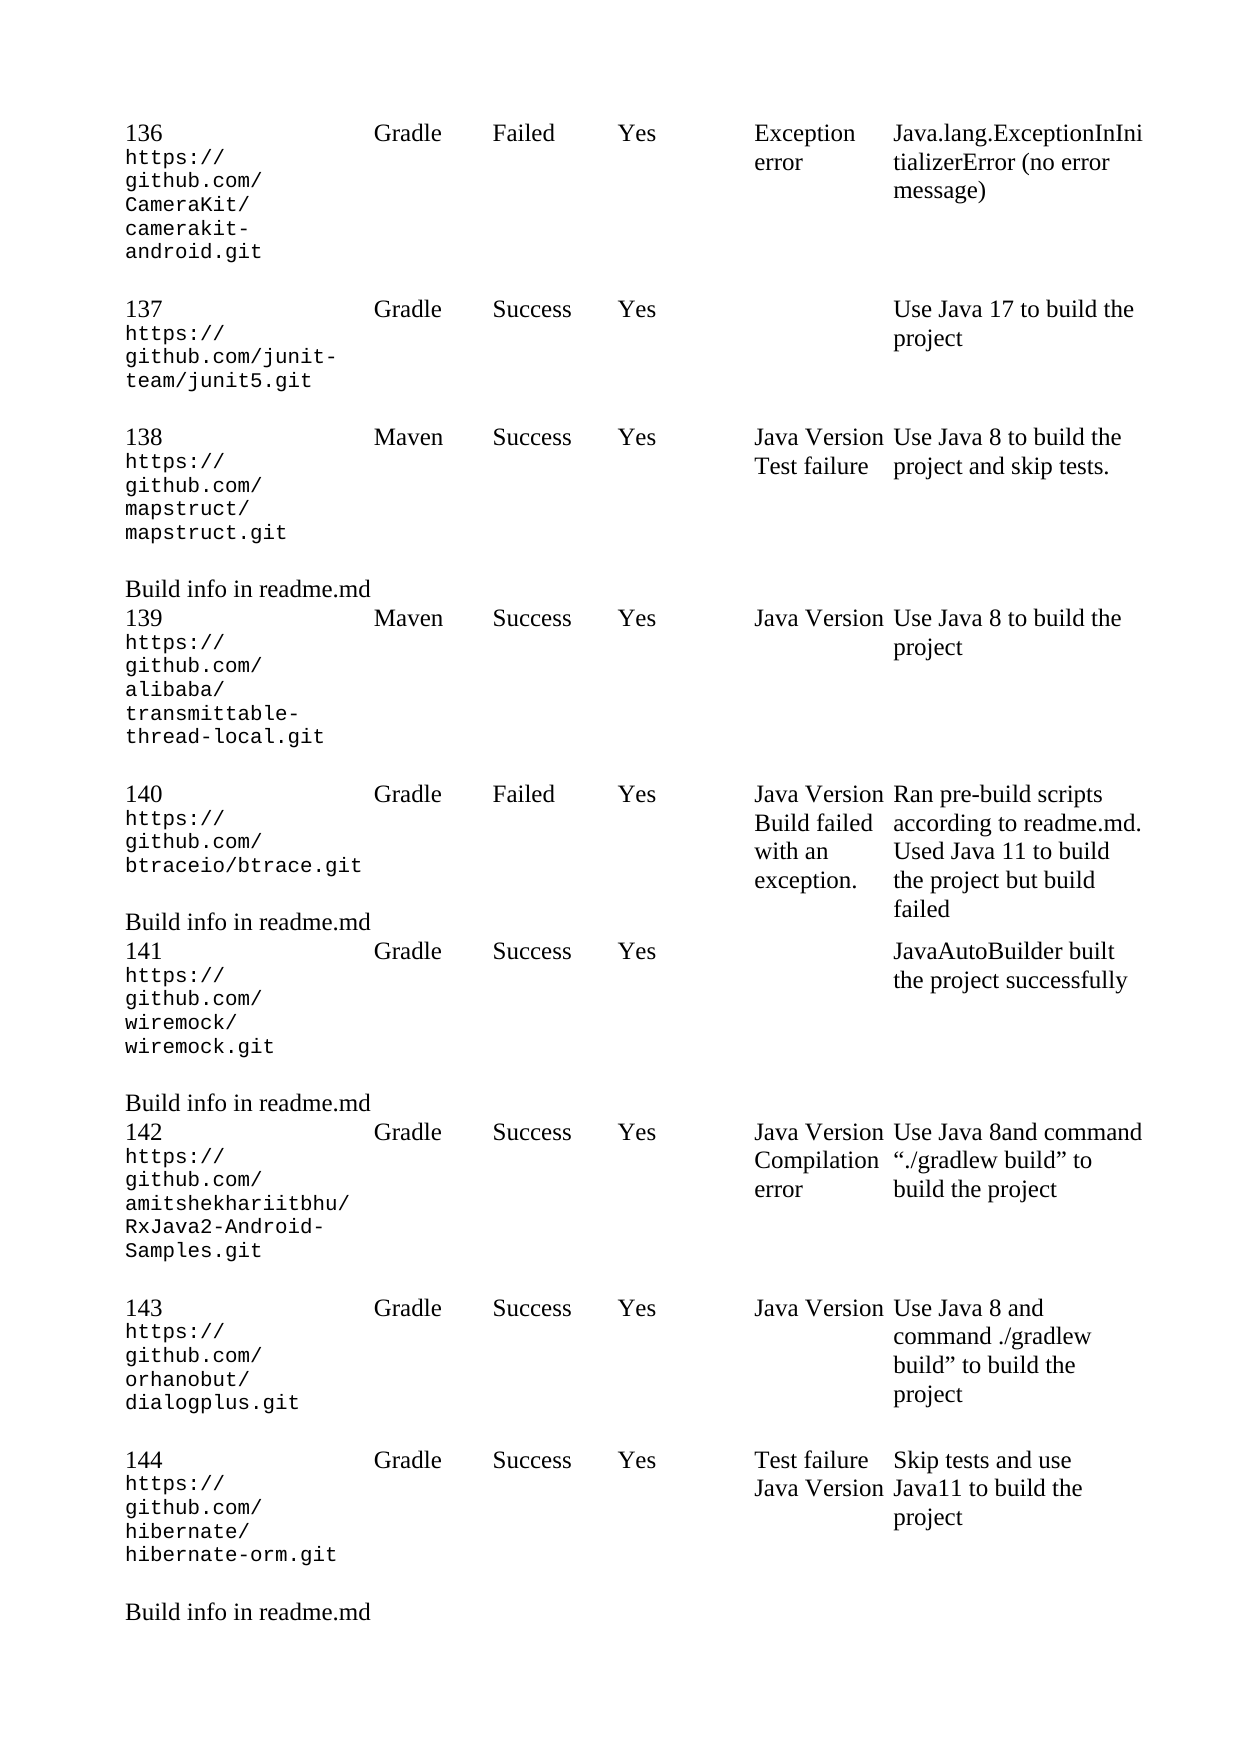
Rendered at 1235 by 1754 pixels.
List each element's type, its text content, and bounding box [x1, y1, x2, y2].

table_cell Exception error [754, 118, 893, 294]
table_cell Yes [617, 422, 754, 603]
table_cell 144 https://github.com/hibernate/hibernate-orm.git Build info in readme.md [125, 1445, 374, 1626]
table_cell Gradle [374, 1445, 492, 1626]
table_cell Yes [617, 779, 754, 936]
table_cell Yes [617, 1445, 754, 1626]
table_cell Java Version Test failure [754, 422, 893, 603]
table_cell Use Java 8 to build the project and skip tests. [893, 422, 1145, 603]
table_cell Gradle [374, 779, 492, 936]
table_cell Java Version [754, 1293, 893, 1445]
table_cell Success [493, 422, 617, 603]
table_cell 136 https://github.com/CameraKit/camerakit-android.git [125, 118, 374, 294]
table_cell Gradle [374, 294, 492, 422]
table_cell Use Java 8 and command ./gradlew build” to build the project [893, 1293, 1145, 1445]
table_cell Maven [374, 422, 492, 603]
table_cell Success [493, 603, 617, 779]
table_cell Gradle [374, 1117, 492, 1293]
table_cell Yes [617, 936, 754, 1117]
table_cell Use Java 17 to build the project [893, 294, 1145, 422]
table_cell Java Version [754, 603, 893, 779]
table_cell Yes [617, 294, 754, 422]
table_cell Use Java 8and command “./gradlew build” to build the project [893, 1117, 1145, 1293]
table_cell Maven [374, 603, 492, 779]
table_cell Yes [617, 603, 754, 779]
table_cell Failed [493, 779, 617, 936]
table_cell Use Java 8 to build the project [893, 603, 1145, 779]
table_cell 142 https://github.com/amitshekhariitbhu/RxJava2-Android-Samples.git [125, 1117, 374, 1293]
table_cell Success [493, 1117, 617, 1293]
table_cell Yes [617, 1117, 754, 1293]
table_cell Success [493, 294, 617, 422]
table_cell Ran pre-build scripts according to readme.md. Used Java 11 to build the project but build failed [893, 779, 1145, 936]
table_cell [754, 936, 893, 1117]
table_cell Success [493, 1445, 617, 1626]
table_cell Success [493, 936, 617, 1117]
table_cell 139 https://github.com/alibaba/transmittable-thread-local.git [125, 603, 374, 779]
table_cell Gradle [374, 118, 492, 294]
table_cell Java Version Compilation error [754, 1117, 893, 1293]
table_cell 138 https://github.com/mapstruct/mapstruct.git Build info in readme.md [125, 422, 374, 603]
table_cell Skip tests and use Java11 to build the project [893, 1445, 1145, 1626]
table_cell Test failure Java Version [754, 1445, 893, 1626]
table_cell JavaAutoBuilder built the project successfully [893, 936, 1145, 1117]
table_cell Gradle [374, 936, 492, 1117]
table_cell Failed [493, 118, 617, 294]
table_cell 137 https://github.com/junit-team/junit5.git [125, 294, 374, 422]
table_cell [754, 294, 893, 422]
table_cell Yes [617, 118, 754, 294]
table_cell Java.lang.ExceptionInInitializerError (no error message) [893, 118, 1145, 294]
table_cell 143 https://github.com/orhanobut/dialogplus.git [125, 1293, 374, 1445]
table_cell Java Version Build failed with an exception. [754, 779, 893, 936]
table_cell Gradle [374, 1293, 492, 1445]
table_cell Yes [617, 1293, 754, 1445]
table_cell 141 https://github.com/wiremock/wiremock.git Build info in readme.md [125, 936, 374, 1117]
table_cell Success [493, 1293, 617, 1445]
table_cell 140 https://github.com/btraceio/btrace.git Build info in readme.md [125, 779, 374, 936]
